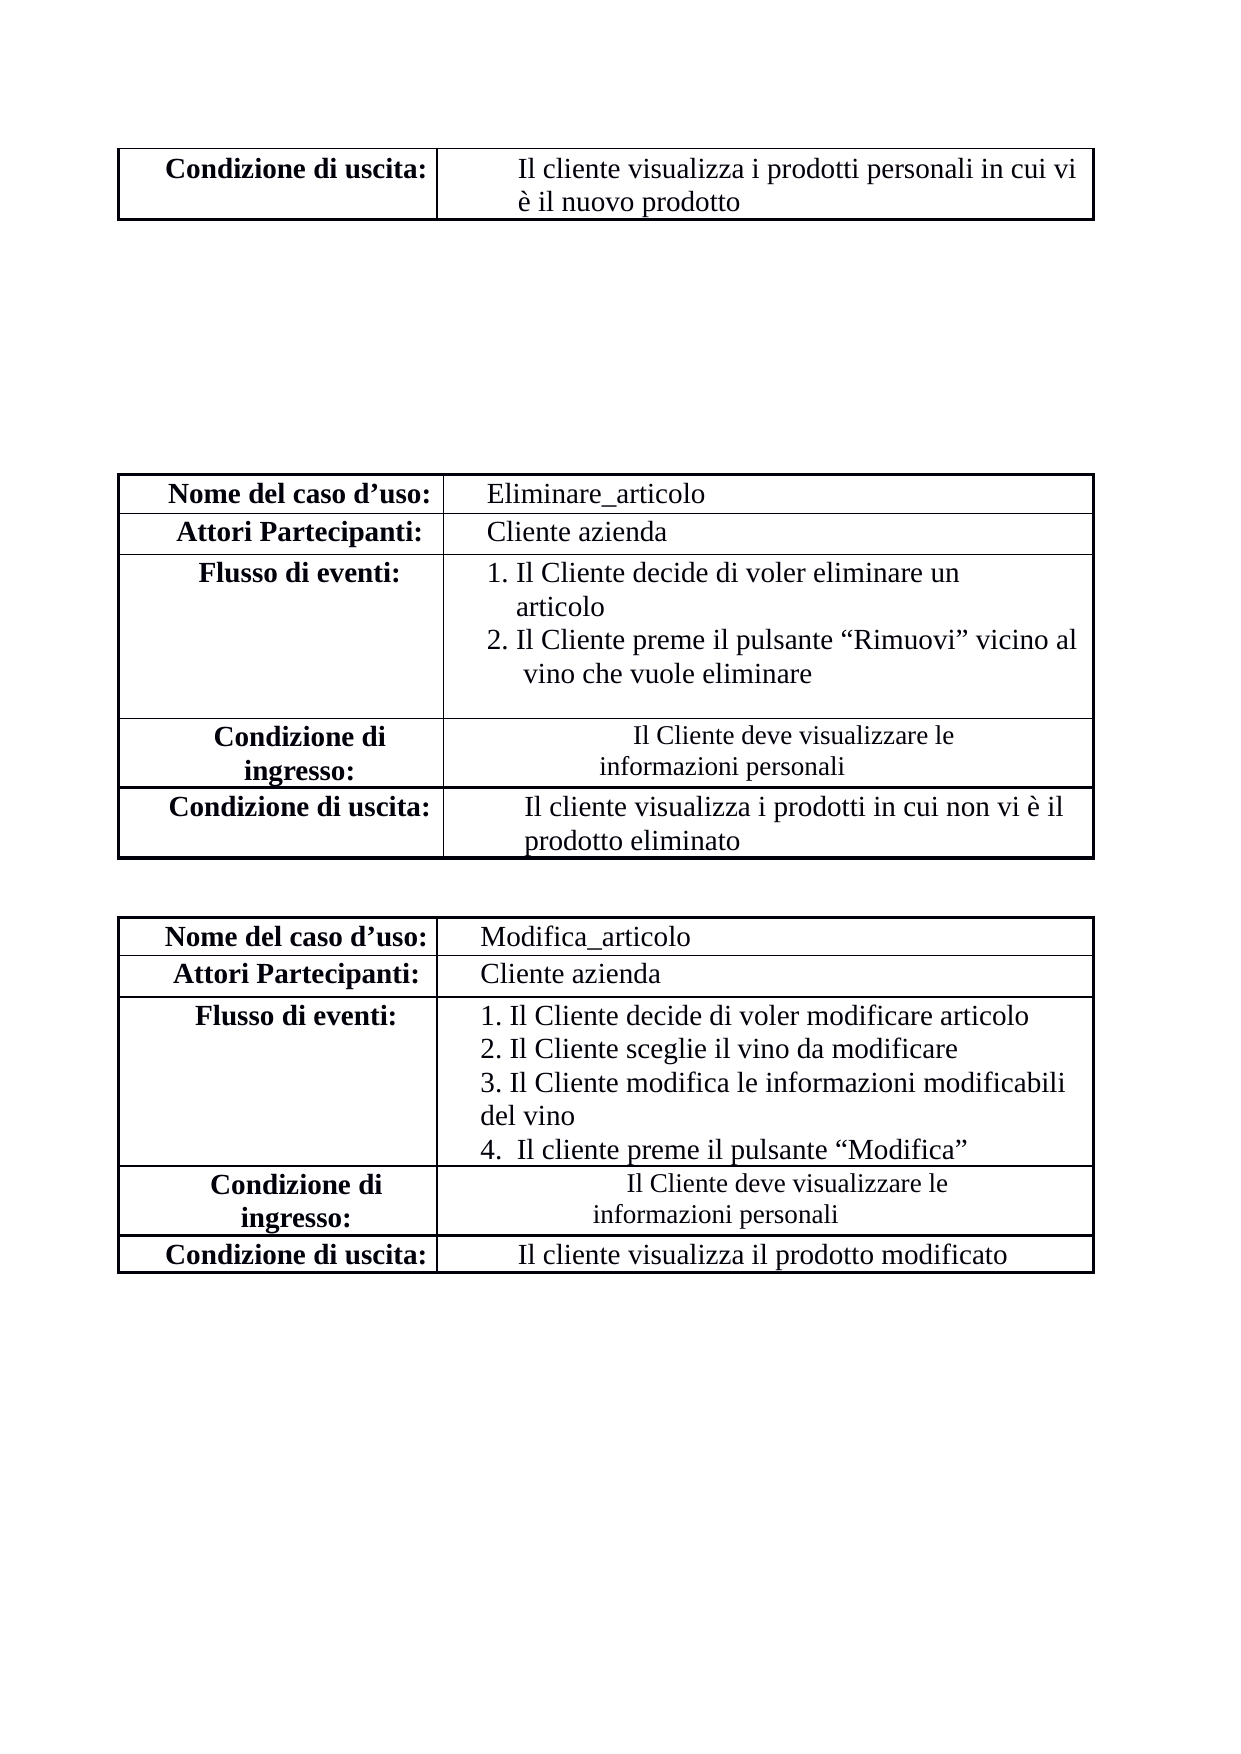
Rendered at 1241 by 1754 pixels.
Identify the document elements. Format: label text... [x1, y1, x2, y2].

table_header Nome del caso d’uso: [120, 476, 443, 512]
table_cell Cliente azienda [438, 956, 1092, 996]
table_header Eliminare_articolo [444, 476, 1092, 512]
table_cell Flusso di eventi: [120, 555, 443, 717]
table_cell Il cliente visualizza i prodotti in cui non vi è il prodotto eliminato [444, 789, 1092, 856]
table_cell Condizione di uscita: [120, 149, 436, 218]
table_cell Condizione di uscita: [120, 1237, 436, 1271]
table_cell 1. Il Cliente decide di voler eliminare un articolo 2. Il Cliente preme il pulsante “Rimuovi” vicino al vino che vuole eliminare [444, 555, 1092, 717]
table_cell Cliente azienda [444, 514, 1092, 554]
table_cell Condizione di uscita: [120, 789, 443, 856]
table_header Nome del caso d’uso: [120, 919, 436, 955]
table_cell Attori Partecipanti: [120, 956, 436, 996]
table_cell Il cliente visualizza il prodotto modificato [438, 1237, 1092, 1271]
table_cell Condizione di ingresso: [120, 1167, 436, 1234]
table_header Modifica_articolo [438, 919, 1092, 955]
table_cell Il Cliente deve visualizzare le informazioni personali [444, 719, 1092, 786]
table_cell Attori Partecipanti: [120, 514, 443, 554]
table_cell Condizione di ingresso: [120, 719, 443, 786]
table_cell Flusso di eventi: [120, 998, 436, 1165]
table_cell Il Cliente deve visualizzare le informazioni personali [438, 1167, 1092, 1234]
table_cell Il cliente visualizza i prodotti personali in cui vi è il nuovo prodotto [438, 149, 1092, 218]
table_cell 1. Il Cliente decide di voler modificare articolo 2. Il Cliente sceglie il vino da modificare 3. Il Cliente modifica le informazioni modificabili del vino 4. Il cliente preme il pulsante “Modifica” [438, 998, 1092, 1165]
